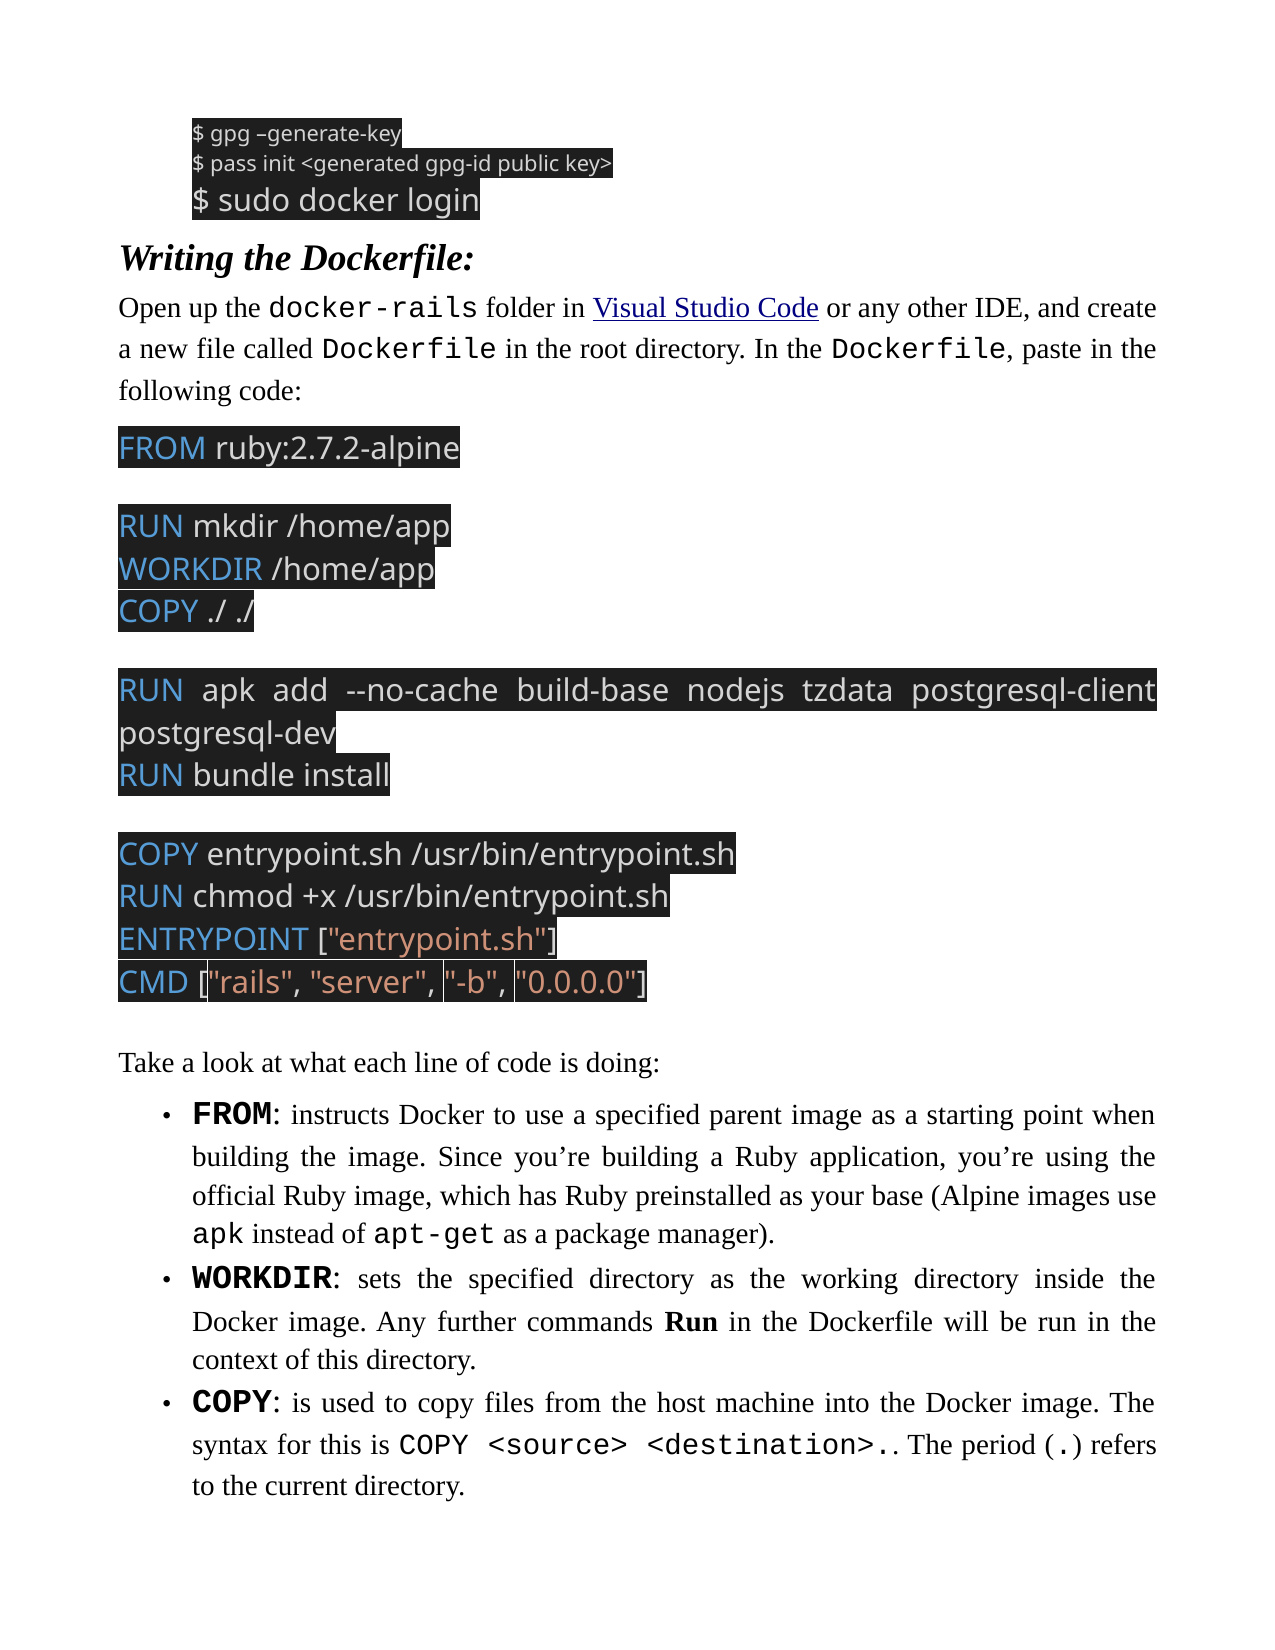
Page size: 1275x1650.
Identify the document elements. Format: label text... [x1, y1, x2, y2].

text COPY ./ ./ [118, 589, 1157, 632]
list $ sudo docker login [162, 178, 1157, 220]
text FROM ruby:2.7.2-alpine [118, 426, 1157, 468]
list WORKDIR: sets the specified directory as the working directory inside the Docker image. Any further commands Run in the Dockerfile will be run in the context of this directory. [162, 1258, 1157, 1376]
text CMD ["rails", "server", "-b", "0.0.0.0"] [118, 959, 1157, 1002]
text COPY entrypoint.sh /usr/bin/entrypoint.sh [118, 832, 1157, 874]
text RUN mkdir /home/app [118, 504, 1157, 547]
subtitle Writing the Dockerfile: [118, 235, 1157, 278]
list $ pass init <generated gpg-id public key> [162, 148, 1157, 178]
text RUN chmod +x /usr/bin/entrypoint.sh [118, 874, 1157, 917]
text ENTRYPOINT ["entrypoint.sh"] [118, 917, 1157, 959]
text RUN apk add --no-cache build-base nodejs tzdata postgresql-client postgresql-dev [118, 668, 1157, 753]
list $ gpg –generate-key [162, 118, 1157, 148]
list FROM: instructs Docker to use a specified parent image as a starting point when building the image. Since you’re building a Ruby application, you’re using the official Ruby image, which has Ruby preinstalled as your base (Alpine images use apk instead of apt-get as a package manager). [162, 1093, 1157, 1252]
list COPY: is used to copy files from the host machine into the Docker image. The syntax for this is COPY <source> <destination>.. The period (.) refers to the current directory. [162, 1381, 1157, 1502]
text Open up the docker-rails folder in Visual Studio Code or any other IDE, and create a new file called Dockerfile in the root directory. In the Dockerfile, paste in the following code: [118, 291, 1157, 406]
text WORKDIR /home/app [118, 547, 1157, 589]
text RUN bundle install [118, 753, 1157, 796]
text Take a look at what each line of code is doing: [118, 1045, 1157, 1078]
